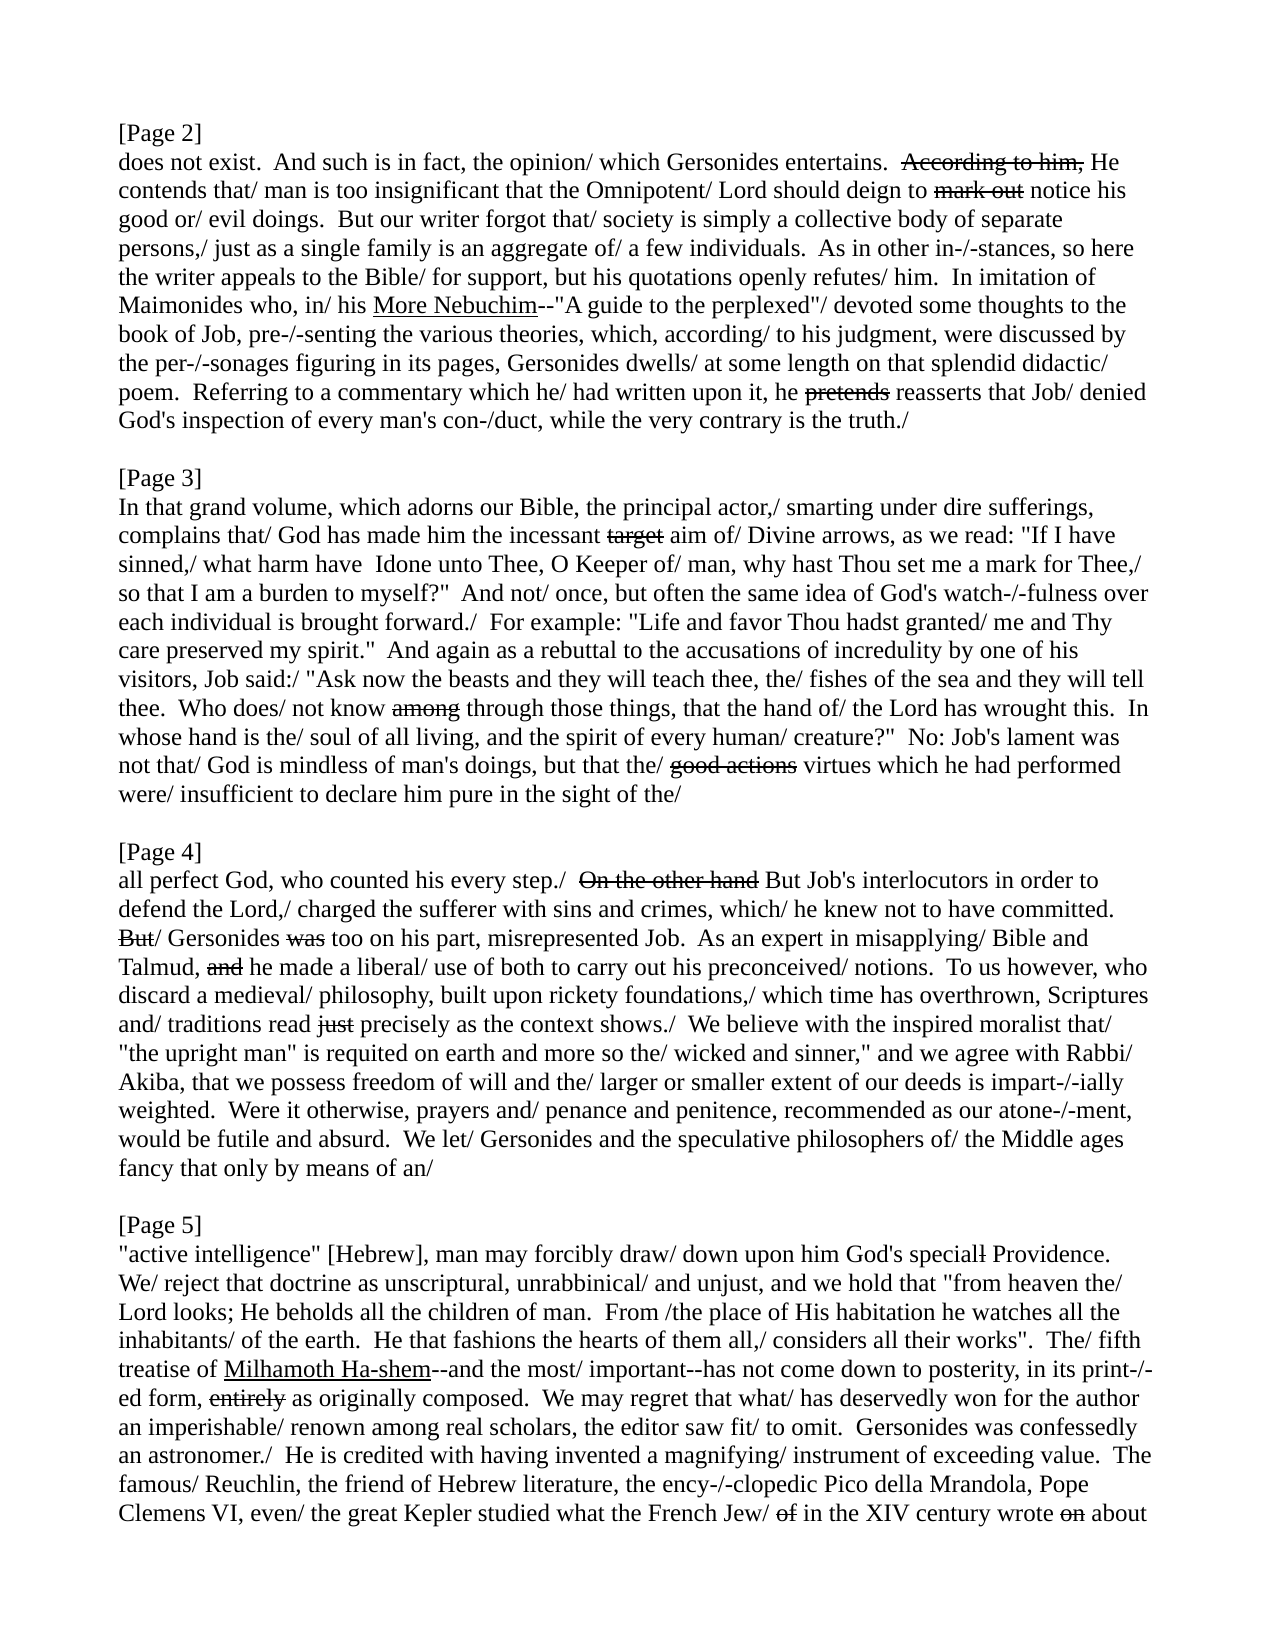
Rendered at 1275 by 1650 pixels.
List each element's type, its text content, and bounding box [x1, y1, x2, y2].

text all perfect God, who counted his every step./ On the other hand But Job's interlocutors in order to defend the Lord,/ charged the sufferer with sins and crimes, which/ he knew not to have committed. But/ Gersonides was too on his part, misrepresented Job. As an expert in misapplying/ Bible and Talmud, and he made a liberal/ use of both to carry out his preconceived/ notions. To us however, who discard a medieval/ philosophy, built upon rickety foundations,/ which time has overthrown, Scriptures and/ traditions read just precisely as the context shows./ We believe with the inspired moralist that/ "the upright man" is requited on earth and more so the/ wicked and sinner," and we agree with Rabbi/ Akiba, that we possess freedom of will and the/ larger or smaller extent of our deeds is impart-/-ially weighted. Were it otherwise, prayers and/ penance and penitence, recommended as our atone-/-ment, would be futile and absurd. We let/ Gersonides and the speculative philosophers of/ the Middle ages fancy that only by means of an/ [118, 866, 1157, 1182]
text [Page 3] [118, 463, 1157, 492]
text [Page 5] [118, 1211, 1157, 1239]
text does not exist. And such is in fact, the opinion/ which Gersonides entertains. According to him, He contends that/ man is too insignificant that the Omnipotent/ Lord should deign to mark out notice his good or/ evil doings. But our writer forgot that/ society is simply a collective body of separate persons,/ just as a single family is an aggregate of/ a few individuals. As in other in-/-stances, so here the writer appeals to the Bible/ for support, but his quotations openly refutes/ him. In imitation of Maimonides who, in/ his More Nebuchim--"A guide to the perplexed"/ devoted some thoughts to the book of Job, pre-/-senting the various theories, which, according/ to his judgment, were discussed by the per-/-sonages figuring in its pages, Gersonides dwells/ at some length on that splendid didactic/ poem. Referring to a commentary which he/ had written upon it, he pretends reasserts that Job/ denied God's inspection of every man's con-/duct, while the very contrary is the truth./ [118, 147, 1157, 434]
text "active intelligence" [Hebrew], man may forcibly draw/ down upon him God's speciall Providence. We/ reject that doctrine as unscriptural, unrabbinical/ and unjust, and we hold that "from heaven the/ Lord looks; He beholds all the children of man. From /the place of His habitation he watches all the inhabitants/ of the earth. He that fashions the hearts of them all,/ considers all their works". The/ fifth treatise of Milhamoth Ha-shem--and the most/ important--has not come down to posterity, in its print-/-ed form, entirely as originally composed. We may regret that what/ has deservedly won for the author an imperishable/ renown among real scholars, the editor saw fit/ to omit. Gersonides was confessedly an astronomer./ He is credited with having invented a magnifying/ instrument of exceeding value. The famous/ Reuchlin, the friend of Hebrew literature, the ency-/-clopedic Pico della Mrandola, Pope Clemens VI, even/ the great Kepler studied what the French Jew/ of in the XIV century wrote on about [118, 1239, 1157, 1527]
text [Page 4] [118, 837, 1157, 866]
text In that grand volume, which adorns our Bible, the principal actor,/ smarting under dire sufferings, complains that/ God has made him the incessant target aim of/ Divine arrows, as we read: "If I have sinned,/ what harm have Idone unto Thee, O Keeper of/ man, why hast Thou set me a mark for Thee,/ so that I am a burden to myself?" And not/ once, but often the same idea of God's watch-/-fulness over each individual is brought forward./ For example: "Life and favor Thou hadst granted/ me and Thy care preserved my spirit." And again as a rebuttal to the accusations of incredulity by one of his visitors, Job said:/ "Ask now the beasts and they will teach thee, the/ fishes of the sea and they will tell thee. Who does/ not know among through those things, that the hand of/ the Lord has wrought this. In whose hand is the/ soul of all living, and the spirit of every human/ creature?" No: Job's lament was not that/ God is mindless of man's doings, but that the/ good actions virtues which he had performed were/ insufficient to declare him pure in the sight of the/ [118, 492, 1157, 808]
text [Page 2] [118, 118, 1157, 147]
